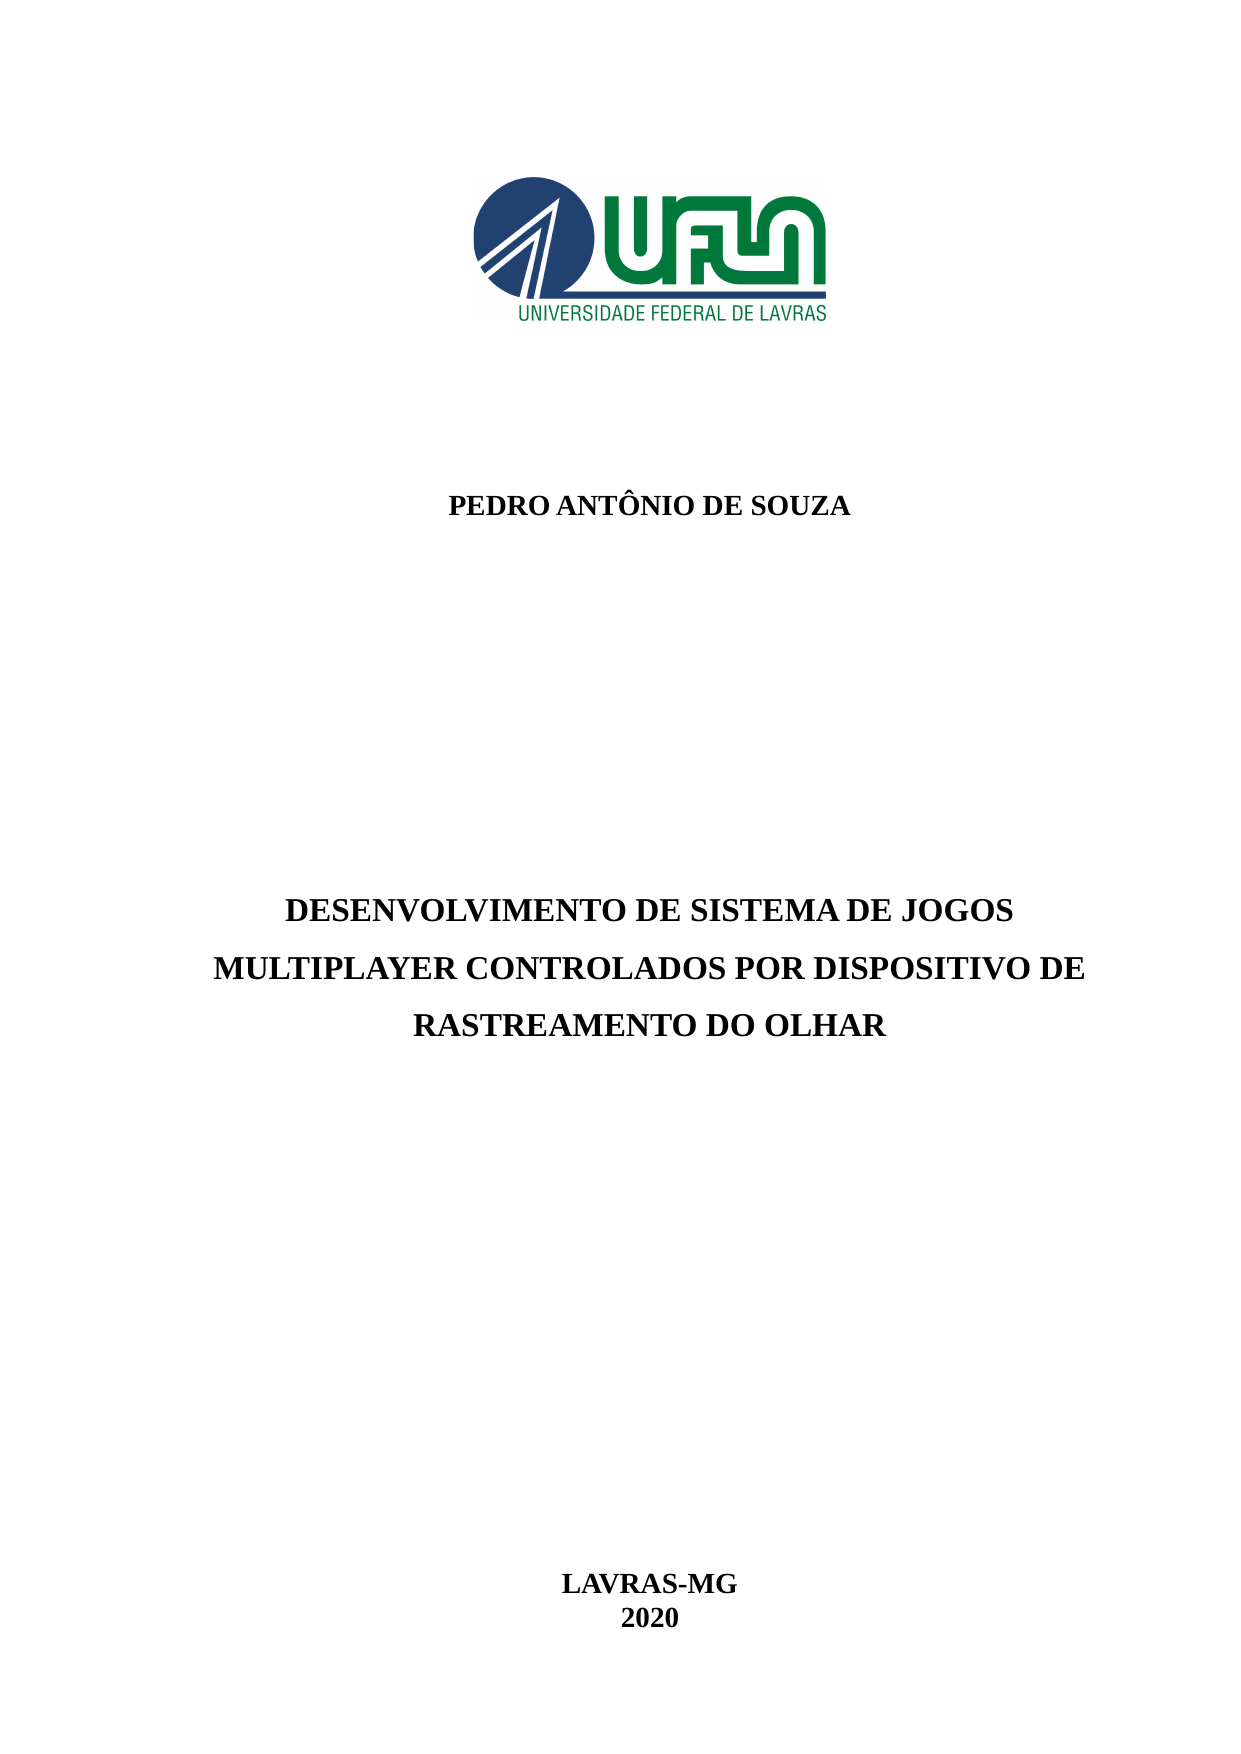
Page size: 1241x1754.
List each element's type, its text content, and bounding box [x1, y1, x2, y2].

text LAVRAS-MG [177, 1566, 1122, 1600]
text PEDRO ANTÔNIO DE SOUZA [177, 488, 1122, 522]
picture [473, 177, 826, 321]
text 2020 [177, 1600, 1122, 1633]
text DESENVOLVIMENTO DE SISTEMA DE JOGOS MULTIPLAYER CONTROLADOS POR DISPOSITIVO DE RASTREAMENTO DO OLHAR [177, 891, 1122, 1044]
